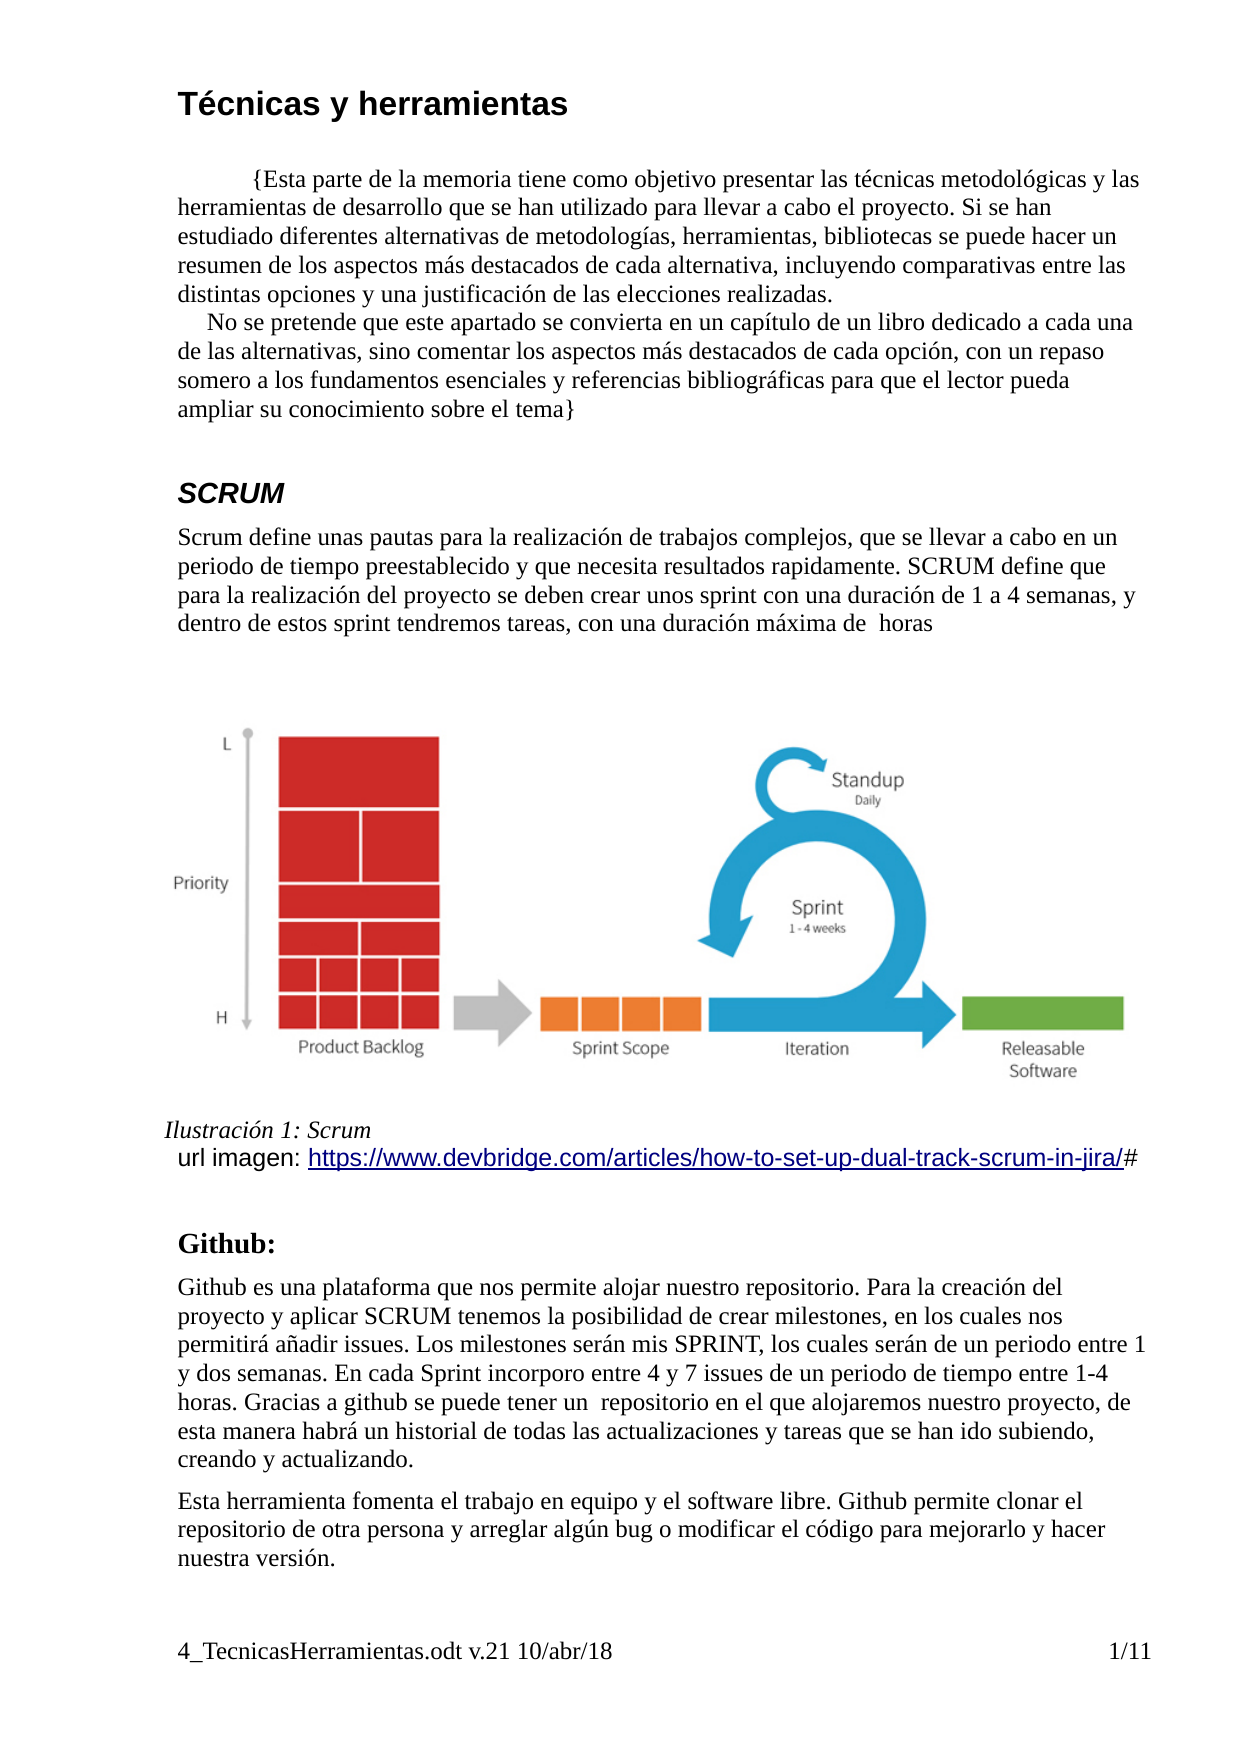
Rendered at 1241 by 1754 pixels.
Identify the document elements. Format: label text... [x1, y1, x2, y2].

subtitle url imagen: https://www.devbridge.com/articles/how-to-set-up-dual-track-scrum-in-jira/# [177, 675, 1152, 1172]
text {Esta parte de la memoria tiene como objetivo presentar las técnicas metodológicas y las herramientas de desarrollo que se han utilizado para llevar a cabo el proyecto. Si se han estudiado diferentes alternativas de metodologías, herramientas, bibliotecas se puede hacer un resumen de los aspectos más destacados de cada alternativa, incluyendo comparativas entre las distintas opciones y una justificación de las elecciones realizadas. [177, 164, 1152, 307]
text Esta herramienta fomenta el trabajo en equipo y el software libre. Github permite clonar el repositorio de otra persona y arreglar algún bug o modificar el código para mejorarlo y hacer nuestra versión. [177, 1486, 1152, 1572]
text Github es una plataforma que nos permite alojar nuestro repositorio. Para la creación del proyecto y aplicar SCRUM tenemos la posibilidad de crear milestones, en los cuales nos permitirá añadir issues. Los milestones serán mis SPRINT, los cuales serán de un periodo entre 1 y dos semanas. En cada Sprint incorporo entre 4 y 7 issues de un periodo de tiempo entre 1-4 horas. Gracias a github se puede tener un repositorio en el que alojaremos nuestro proyecto, de esta manera habrá un historial de todas las actualizaciones y tareas que se han ido subiendo, creando y actualizando. [177, 1272, 1152, 1473]
text No se pretende que este apartado se convierta en un capítulo de un libro dedicado a cada una de las alternativas, sino comentar los aspectos más destacados de cada opción, con un repaso somero a los fundamentos esenciales y referencias bibliográficas para que el lector pueda ampliar su conocimiento sobre el tema} [177, 307, 1152, 422]
text Scrum define unas pautas para la realización de trabajos complejos, que se llevar a cabo en un periodo de tiempo preestablecido y que necesita resultados rapidamente. SCRUM define que para la realización del proyecto se deben crear unos sprint con una duración de 1 a 4 semanas, y dentro de estos sprint tendremos tareas, con una duración máxima de horas [177, 522, 1152, 637]
subtitle Técnicas y herramientas [177, 84, 1152, 122]
subtitle SCRUM [177, 476, 1152, 510]
text Github: [177, 1226, 1152, 1259]
text Ilustración 1: Scrum [164, 1115, 1139, 1143]
picture [164, 690, 1139, 1115]
